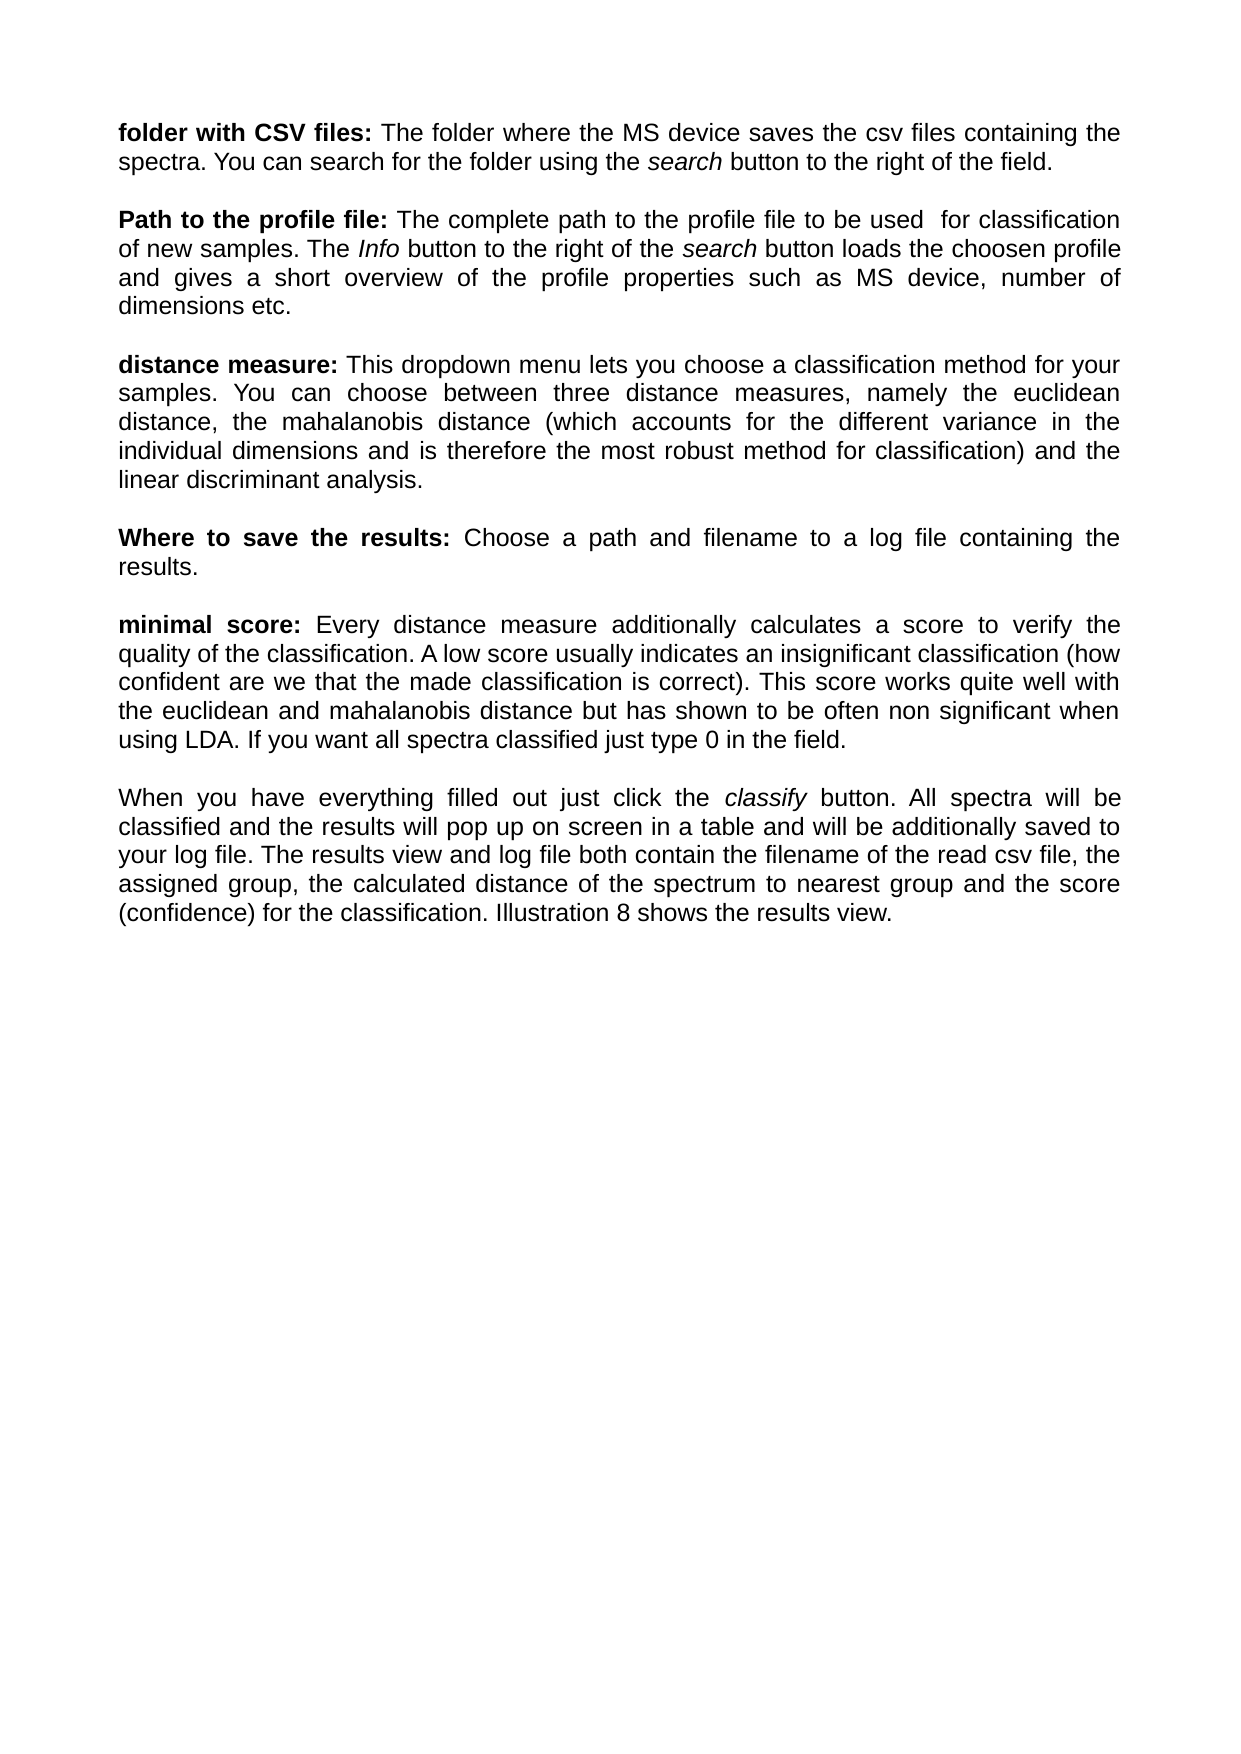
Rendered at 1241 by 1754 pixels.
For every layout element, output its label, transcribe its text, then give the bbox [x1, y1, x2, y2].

text folder with CSV files: The folder where the MS device saves the csv files containing the spectra. You can search for the folder using the search button to the right of the field. [118, 118, 1122, 176]
text Path to the profile file: The complete path to the profile file to be used for classification of new samples. The Info button to the right of the search button loads the choosen profile and gives a short overview of the profile properties such as MS device, number of dimensions etc. [118, 205, 1122, 320]
text When you have everything filled out just click the classify button. All spectra will be classified and the results will pop up on screen in a table and will be additionally saved to your log file. The results view and log file both contain the filename of the read csv file, the assigned group, the calculated distance of the spectrum to nearest group and the score (confidence) for the classification. Illustration 8 shows the results view. [118, 783, 1122, 927]
text distance measure: This dropdown menu lets you choose a classification method for your samples. You can choose between three distance measures, namely the euclidean distance, the mahalanobis distance (which accounts for the different variance in the individual dimensions and is therefore the most robust method for classification) and the linear discriminant analysis. [118, 349, 1122, 493]
text minimal score: Every distance measure additionally calculates a score to verify the quality of the classification. A low score usually indicates an insignificant classification (how confident are we that the made classification is correct). This score works quite well with the euclidean and mahalanobis distance but has shown to be often non significant when using LDA. If you want all spectra classified just type 0 in the field. [118, 610, 1122, 753]
text Where to save the results: Choose a path and filename to a log file containing the results. [118, 523, 1122, 580]
